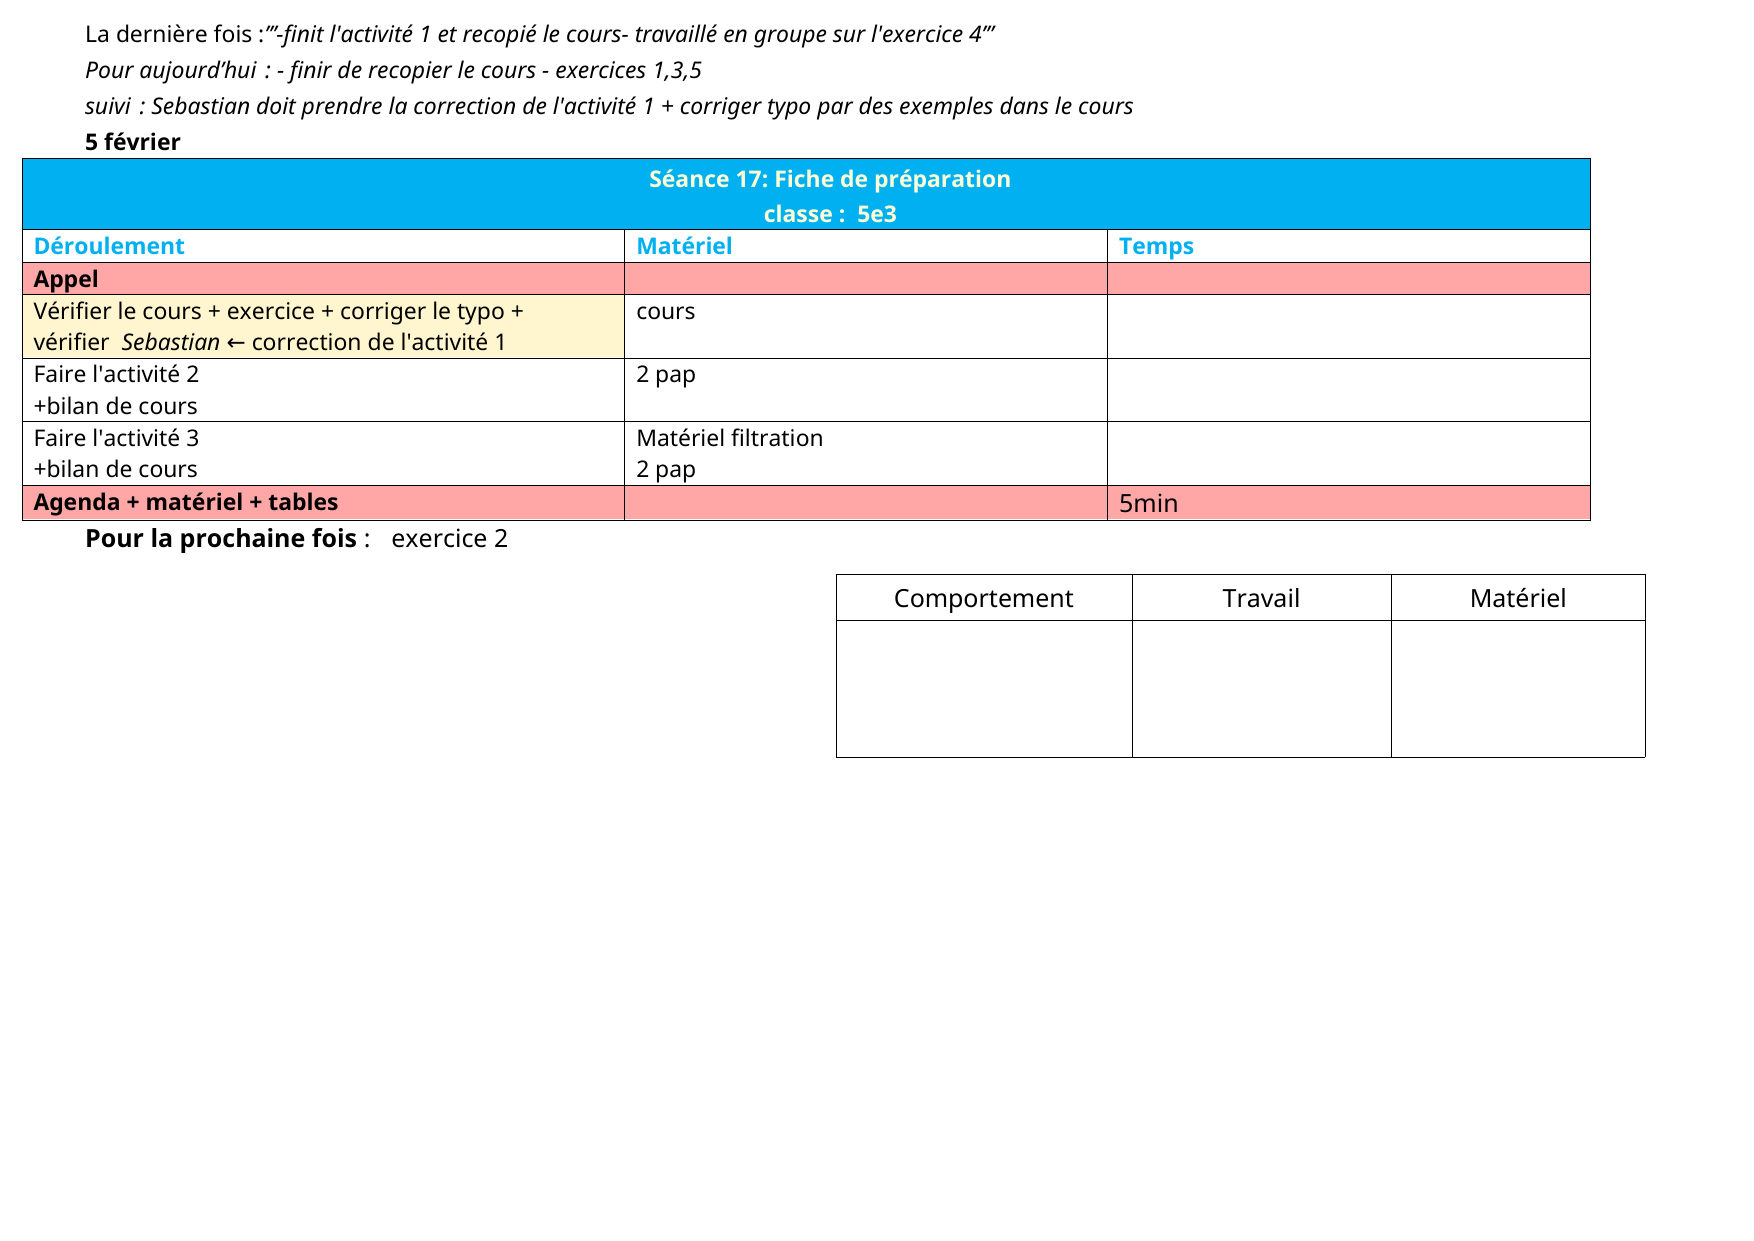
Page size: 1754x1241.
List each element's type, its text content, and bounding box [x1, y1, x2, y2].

table_cell [625, 263, 1107, 294]
table_header Travail [1133, 575, 1391, 620]
table_cell [1108, 295, 1590, 357]
table_cell Temps [1108, 230, 1590, 262]
table_cell 2 pap [625, 359, 1107, 421]
table_cell Agenda + matériel + tables [23, 486, 624, 519]
table_cell cours [625, 295, 1107, 357]
table_cell Matériel [625, 230, 1107, 262]
text Pour aujourd’hui : - finir de recopier le cours - exercices 1,3,5 [85, 54, 1745, 86]
table_cell [1133, 621, 1391, 757]
table_cell Faire l'activité 2 +bilan de cours [23, 359, 624, 421]
table_cell [1108, 263, 1590, 294]
text La dernière fois :’’’-finit l'activité 1 et recopié le cours- travaillé en groupe sur l'exercice 4’’’ [85, 18, 1745, 49]
text Pour la prochaine fois : exercice 2 [85, 521, 1745, 555]
table_cell [1108, 359, 1590, 421]
table_cell 5min [1108, 486, 1590, 519]
table_cell Matériel filtration 2 pap [625, 422, 1107, 484]
table_cell Vérifier le cours + exercice + corriger le typo + vérifier Sebastian ← correction de l'activité 1 [23, 295, 624, 357]
table_header Matériel [1392, 575, 1645, 620]
text suivi : Sebastian doit prendre la correction de l'activité 1 + corriger typo par des exemples dans le cours [85, 90, 1745, 121]
table_header Séance 17: Fiche de préparation classe : 5e3 [23, 159, 1590, 229]
text 5 février [85, 126, 1754, 157]
table_cell [1392, 621, 1645, 757]
table_cell [837, 621, 1132, 757]
table_header Comportement [837, 575, 1132, 620]
table_cell Faire l'activité 3 +bilan de cours [23, 422, 624, 484]
table_cell [1108, 422, 1590, 484]
table_cell [625, 486, 1107, 519]
table_cell Appel [23, 263, 624, 294]
table_cell Déroulement [23, 230, 624, 262]
